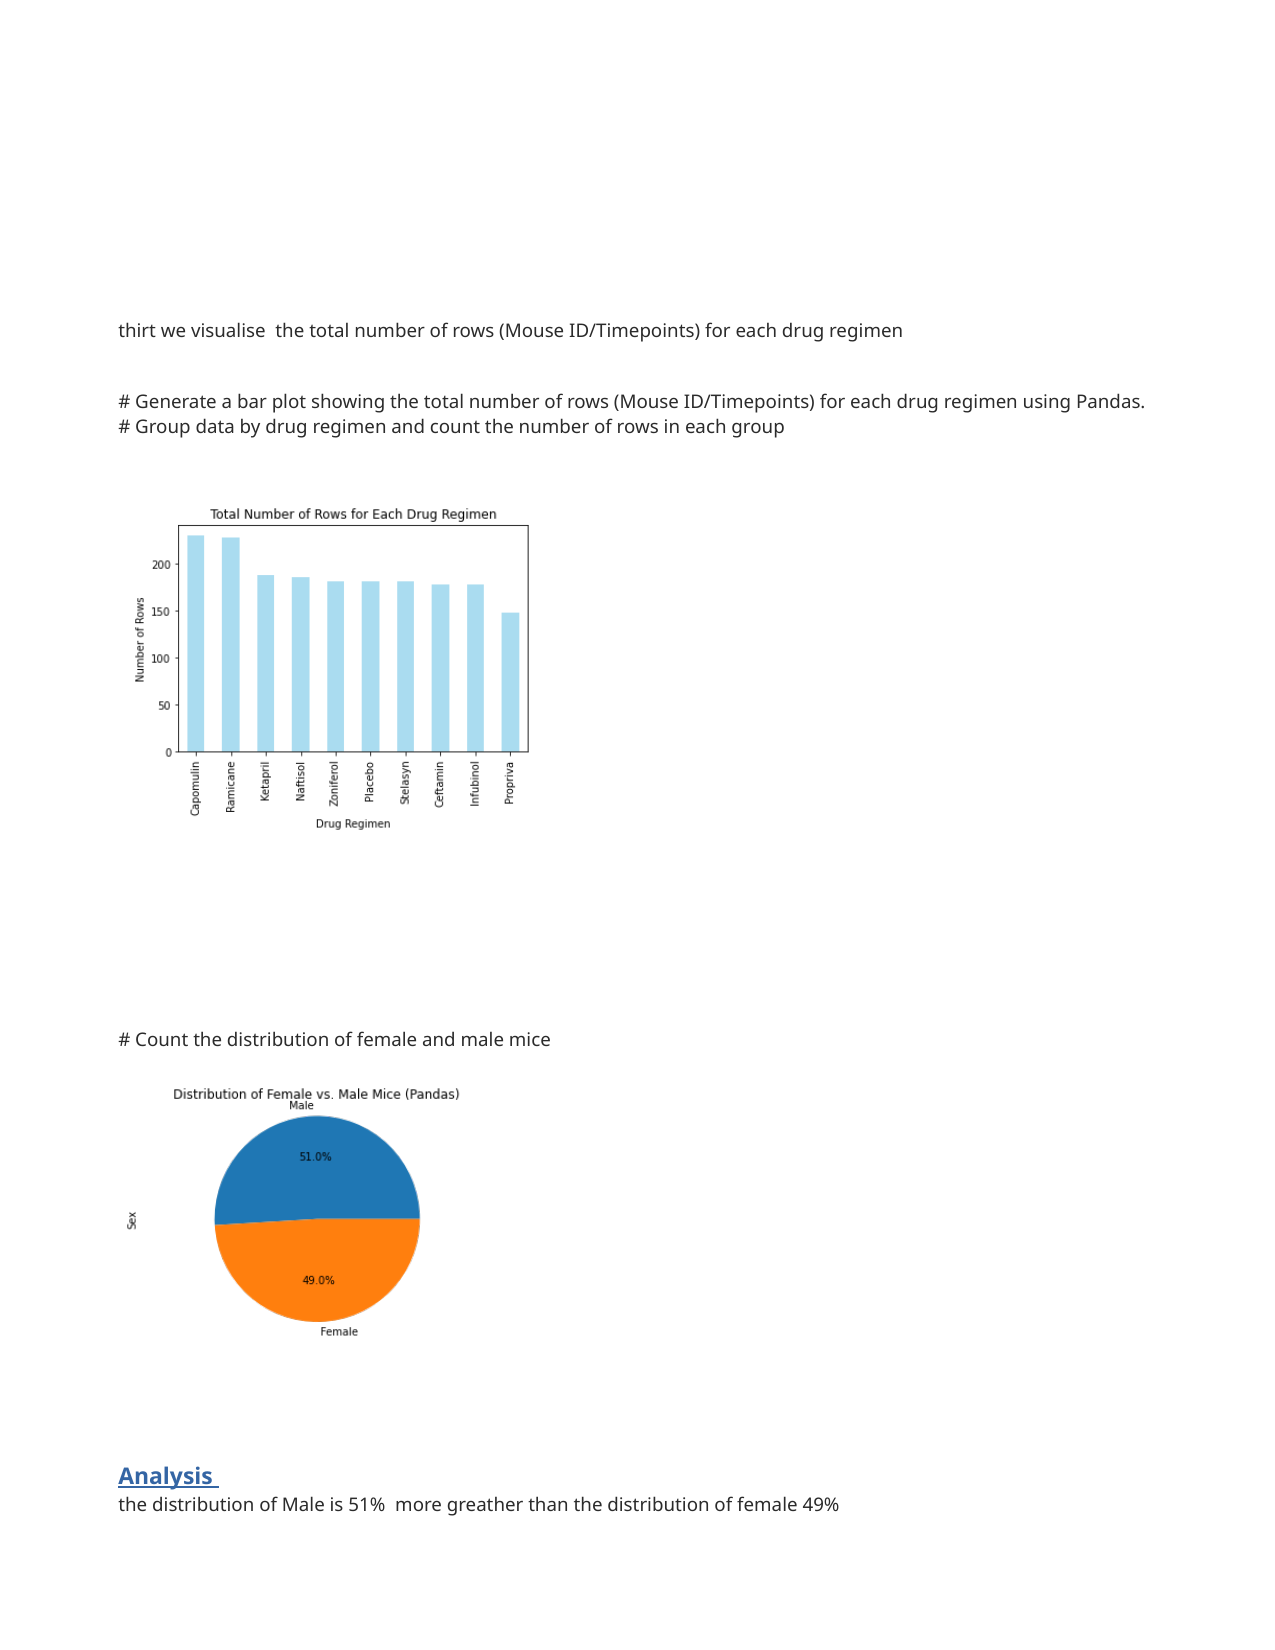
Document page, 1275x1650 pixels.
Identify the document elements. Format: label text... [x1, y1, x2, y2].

text Analysis [118, 1460, 1157, 1491]
text # Count the distribution of female and male mice [118, 1026, 1157, 1052]
text the distribution of Male is 51% more greather than the distribution of female 49% [118, 1491, 1157, 1517]
text # Generate a bar plot showing the total number of rows (Mouse ID/Timepoints) for each drug regimen using Pandas. [118, 388, 1157, 413]
picture [129, 501, 535, 837]
text # Group data by drug regimen and count the number of rows in each group [118, 413, 1157, 439]
picture [120, 1081, 499, 1345]
text thirt we visualise the total number of rows (Mouse ID/Timepoints) for each drug regimen [118, 317, 1157, 343]
